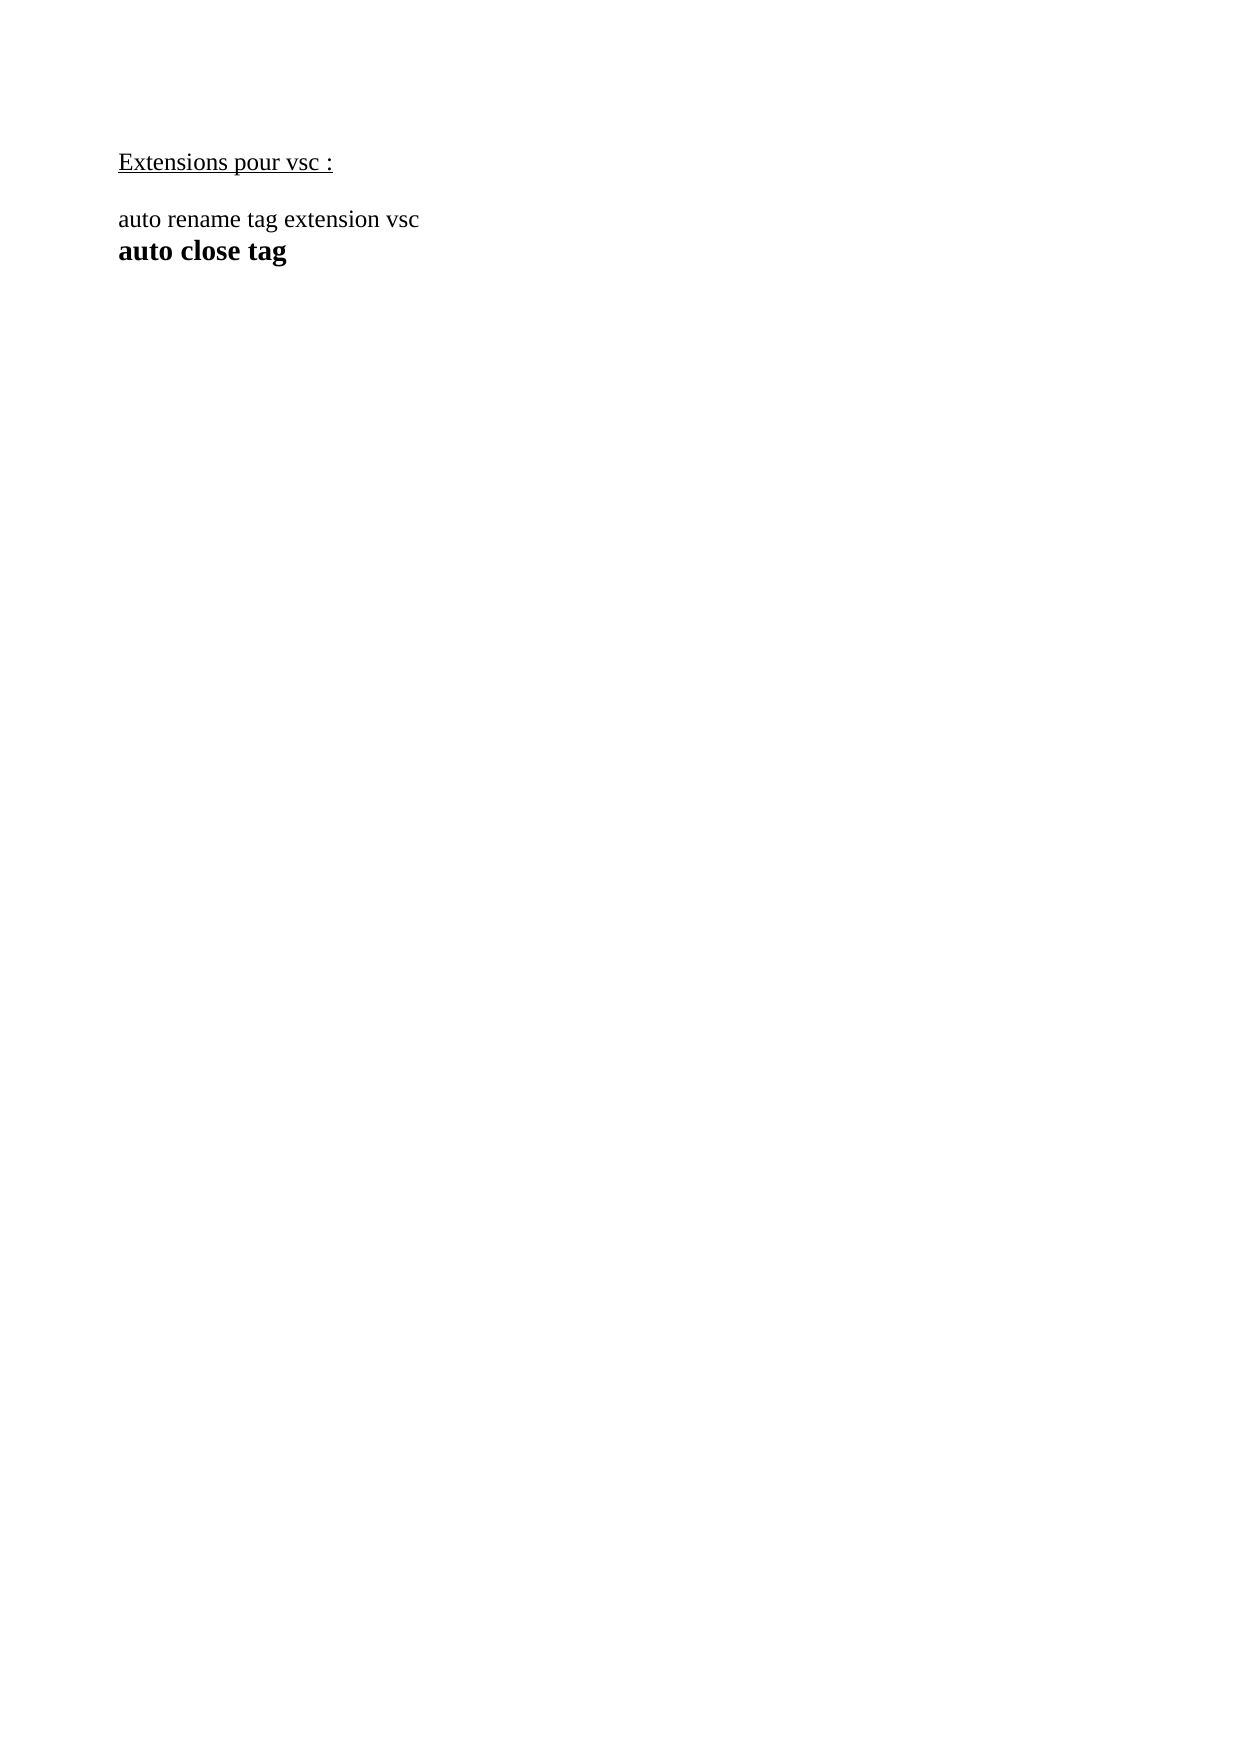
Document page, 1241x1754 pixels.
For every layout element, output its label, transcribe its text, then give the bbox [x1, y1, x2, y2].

text auto rename tag extension vsc [118, 204, 1122, 233]
text auto close tag [118, 233, 1122, 267]
text Extensions pour vsc : [118, 147, 1122, 176]
